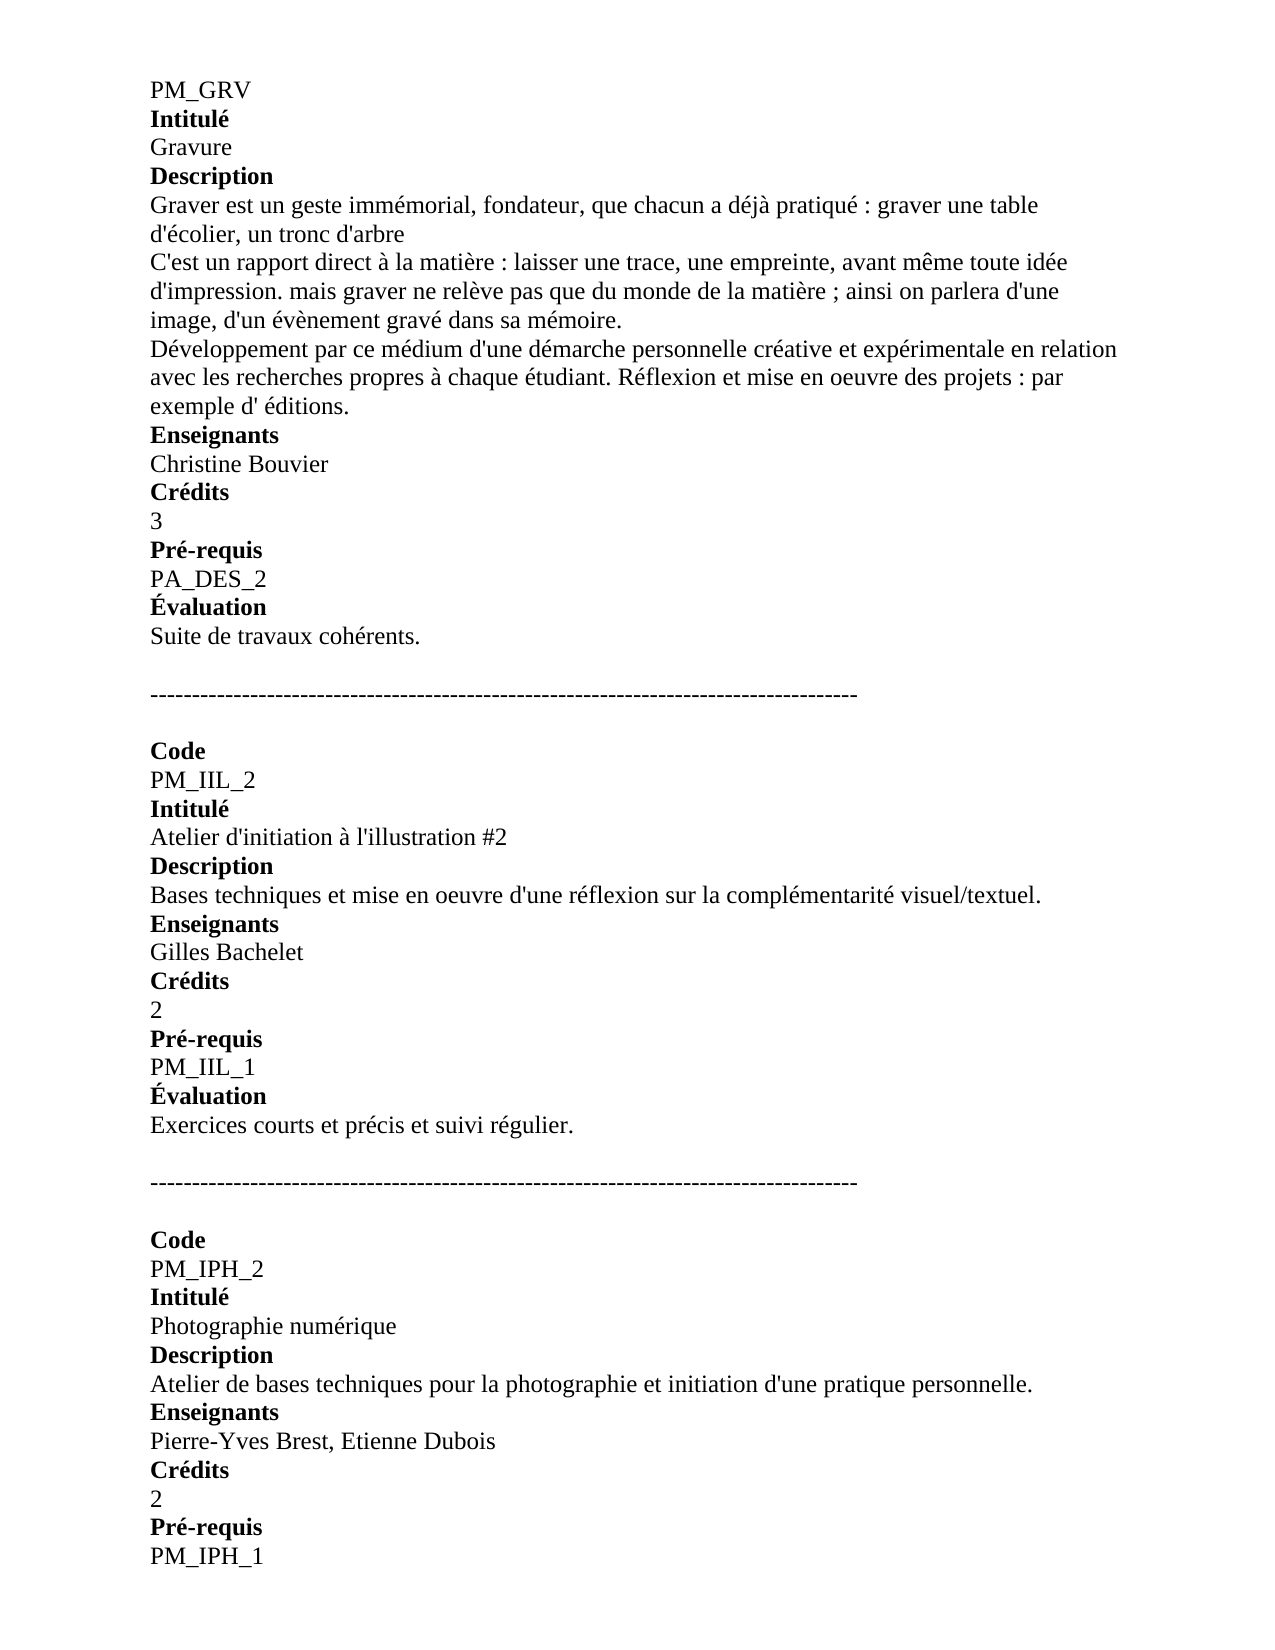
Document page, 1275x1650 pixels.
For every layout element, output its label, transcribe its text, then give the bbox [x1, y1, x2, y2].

text Christine Bouvier [150, 449, 1125, 477]
text Intitulé [150, 794, 1125, 822]
text Code [150, 1225, 1125, 1254]
text Exercices courts et précis et suivi régulier. [150, 1110, 1125, 1139]
text Graver est un geste immémorial, fondateur, que chacun a déjà pratiqué : graver une table d'écolier, un tronc d'arbre C'est un rapport direct à la matière : laisser une trace, une empreinte, avant même toute idée d'impression. mais graver ne relève pas que du monde de la matière ; ainsi on parlera d'une image, d'un évènement gravé dans sa mémoire. Développement par ce médium d'une démarche personnelle créative et expérimentale en relation avec les recherches propres à chaque étudiant. Réflexion et mise en oeuvre des projets : par exemple d' éditions. [150, 190, 1125, 420]
text Pré-requis [150, 535, 1125, 564]
text PM_IIL_1 [150, 1052, 1125, 1081]
text Gilles Bachelet [150, 937, 1125, 966]
text Suite de travaux cohérents. [150, 621, 1125, 650]
text ------------------------------------------------------------------------------------- [150, 679, 1125, 707]
text 2 [150, 1484, 1125, 1512]
text 2 [150, 995, 1125, 1024]
text Crédits [150, 1455, 1125, 1484]
text PM_IIL_2 [150, 765, 1125, 794]
text Description [150, 851, 1125, 880]
text PM_IPH_1 [150, 1541, 1125, 1570]
text PM_GRV [150, 75, 1125, 104]
text Pré-requis [150, 1512, 1125, 1541]
text PA_DES_2 [150, 564, 1125, 592]
text 3 [150, 506, 1125, 535]
text Enseignants [150, 909, 1125, 937]
text Description [150, 161, 1125, 190]
text Photographie numérique [150, 1311, 1125, 1340]
text Évaluation [150, 1081, 1125, 1110]
text PM_IPH_2 [150, 1254, 1125, 1282]
text Gravure [150, 132, 1125, 161]
text Code [150, 736, 1125, 765]
text Enseignants [150, 420, 1125, 449]
text Crédits [150, 966, 1125, 995]
text Intitulé [150, 1282, 1125, 1311]
text Pierre-Yves Brest, Etienne Dubois [150, 1426, 1125, 1455]
text Évaluation [150, 592, 1125, 621]
text Atelier d'initiation à l'illustration #2 [150, 822, 1125, 851]
text Description [150, 1340, 1125, 1369]
text Intitulé [150, 104, 1125, 132]
text Pré-requis [150, 1024, 1125, 1052]
text Enseignants [150, 1397, 1125, 1426]
text ------------------------------------------------------------------------------------- [150, 1167, 1125, 1196]
text Crédits [150, 477, 1125, 506]
text Atelier de bases techniques pour la photographie et initiation d'une pratique personnelle. [150, 1369, 1125, 1397]
text Bases techniques et mise en oeuvre d'une réflexion sur la complémentarité visuel/textuel. [150, 880, 1125, 909]
